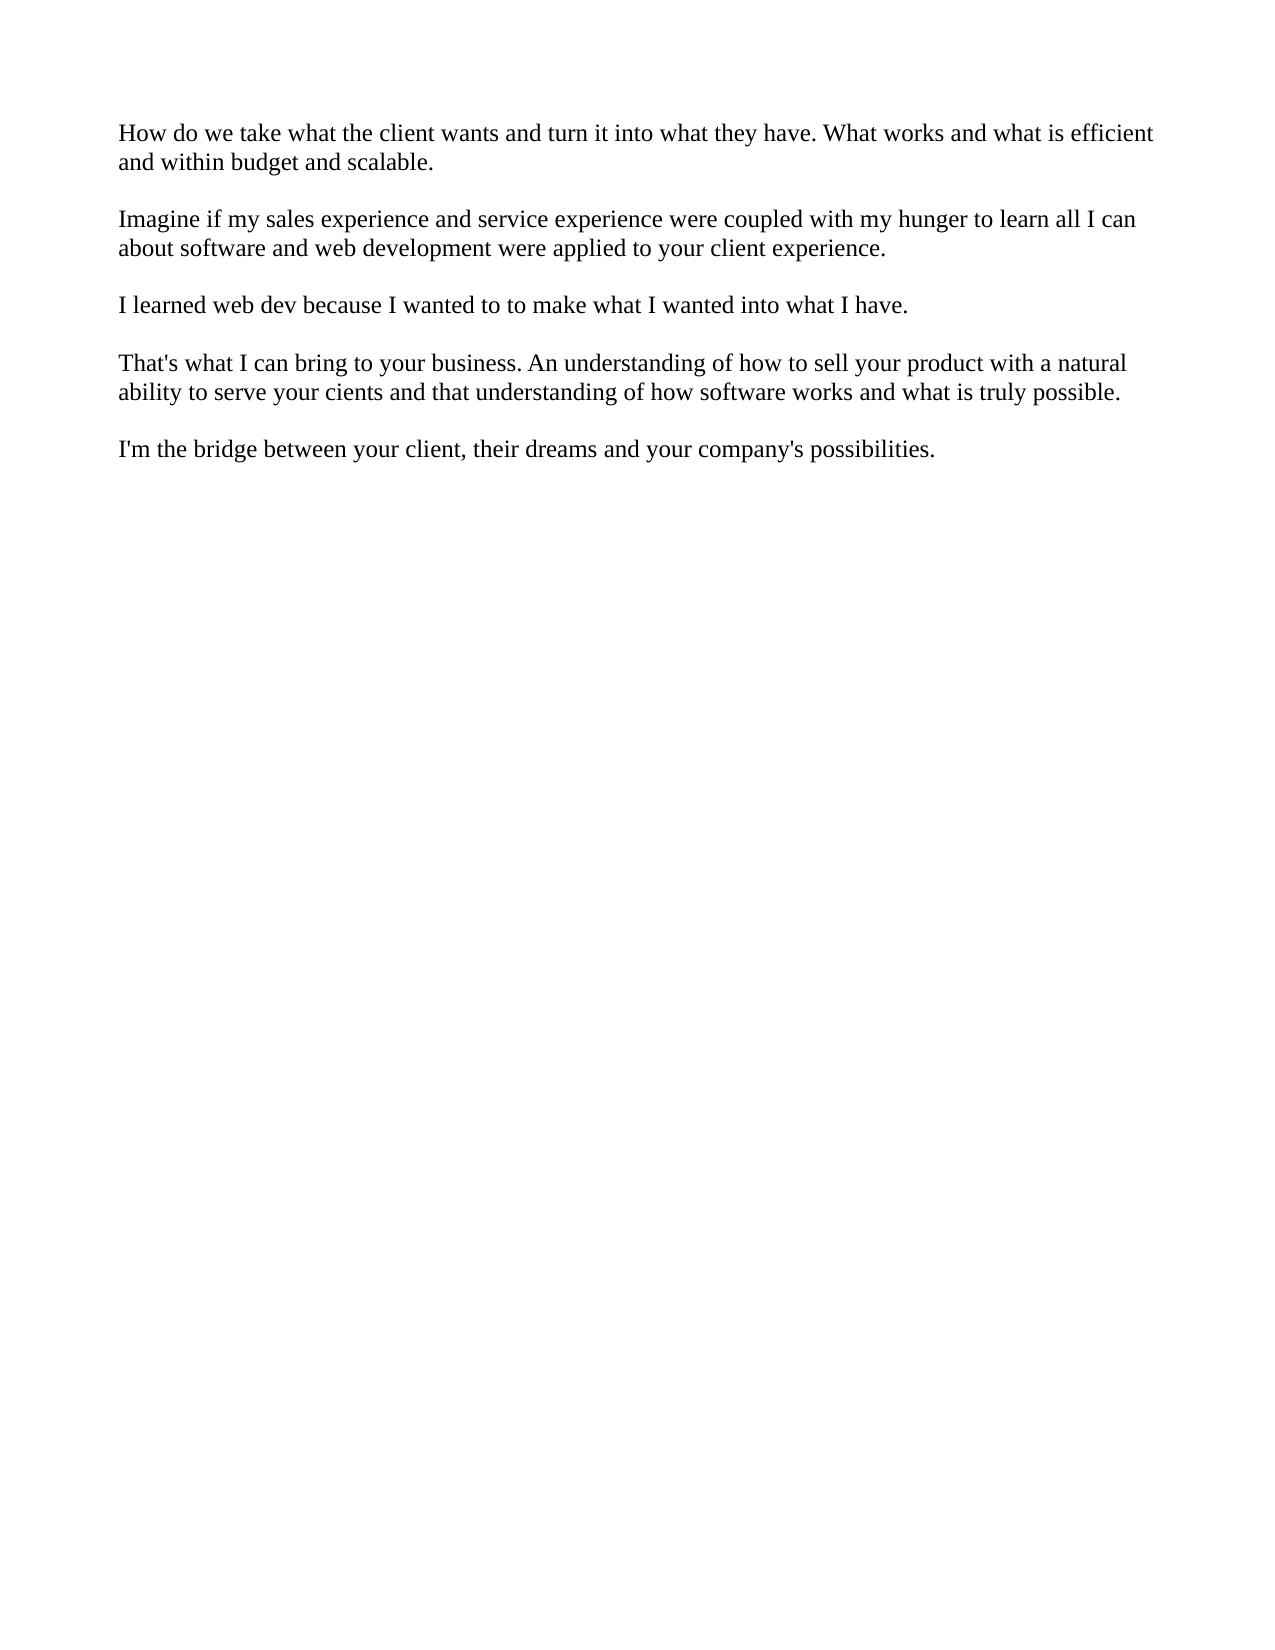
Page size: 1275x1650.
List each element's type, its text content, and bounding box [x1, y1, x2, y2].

text Imagine if my sales experience and service experience were coupled with my hunger to learn all I can about software and web development were applied to your client experience. [118, 204, 1157, 262]
text I'm the bridge between your client, their dreams and your company's possibilities. [118, 434, 1157, 463]
text How do we take what the client wants and turn it into what they have. What works and what is efficient and within budget and scalable. [118, 118, 1157, 176]
text That's what I can bring to your business. An understanding of how to sell your product with a natural ability to serve your cients and that understanding of how software works and what is truly possible. [118, 348, 1157, 406]
text I learned web dev because I wanted to to make what I wanted into what I have. [118, 291, 1157, 319]
